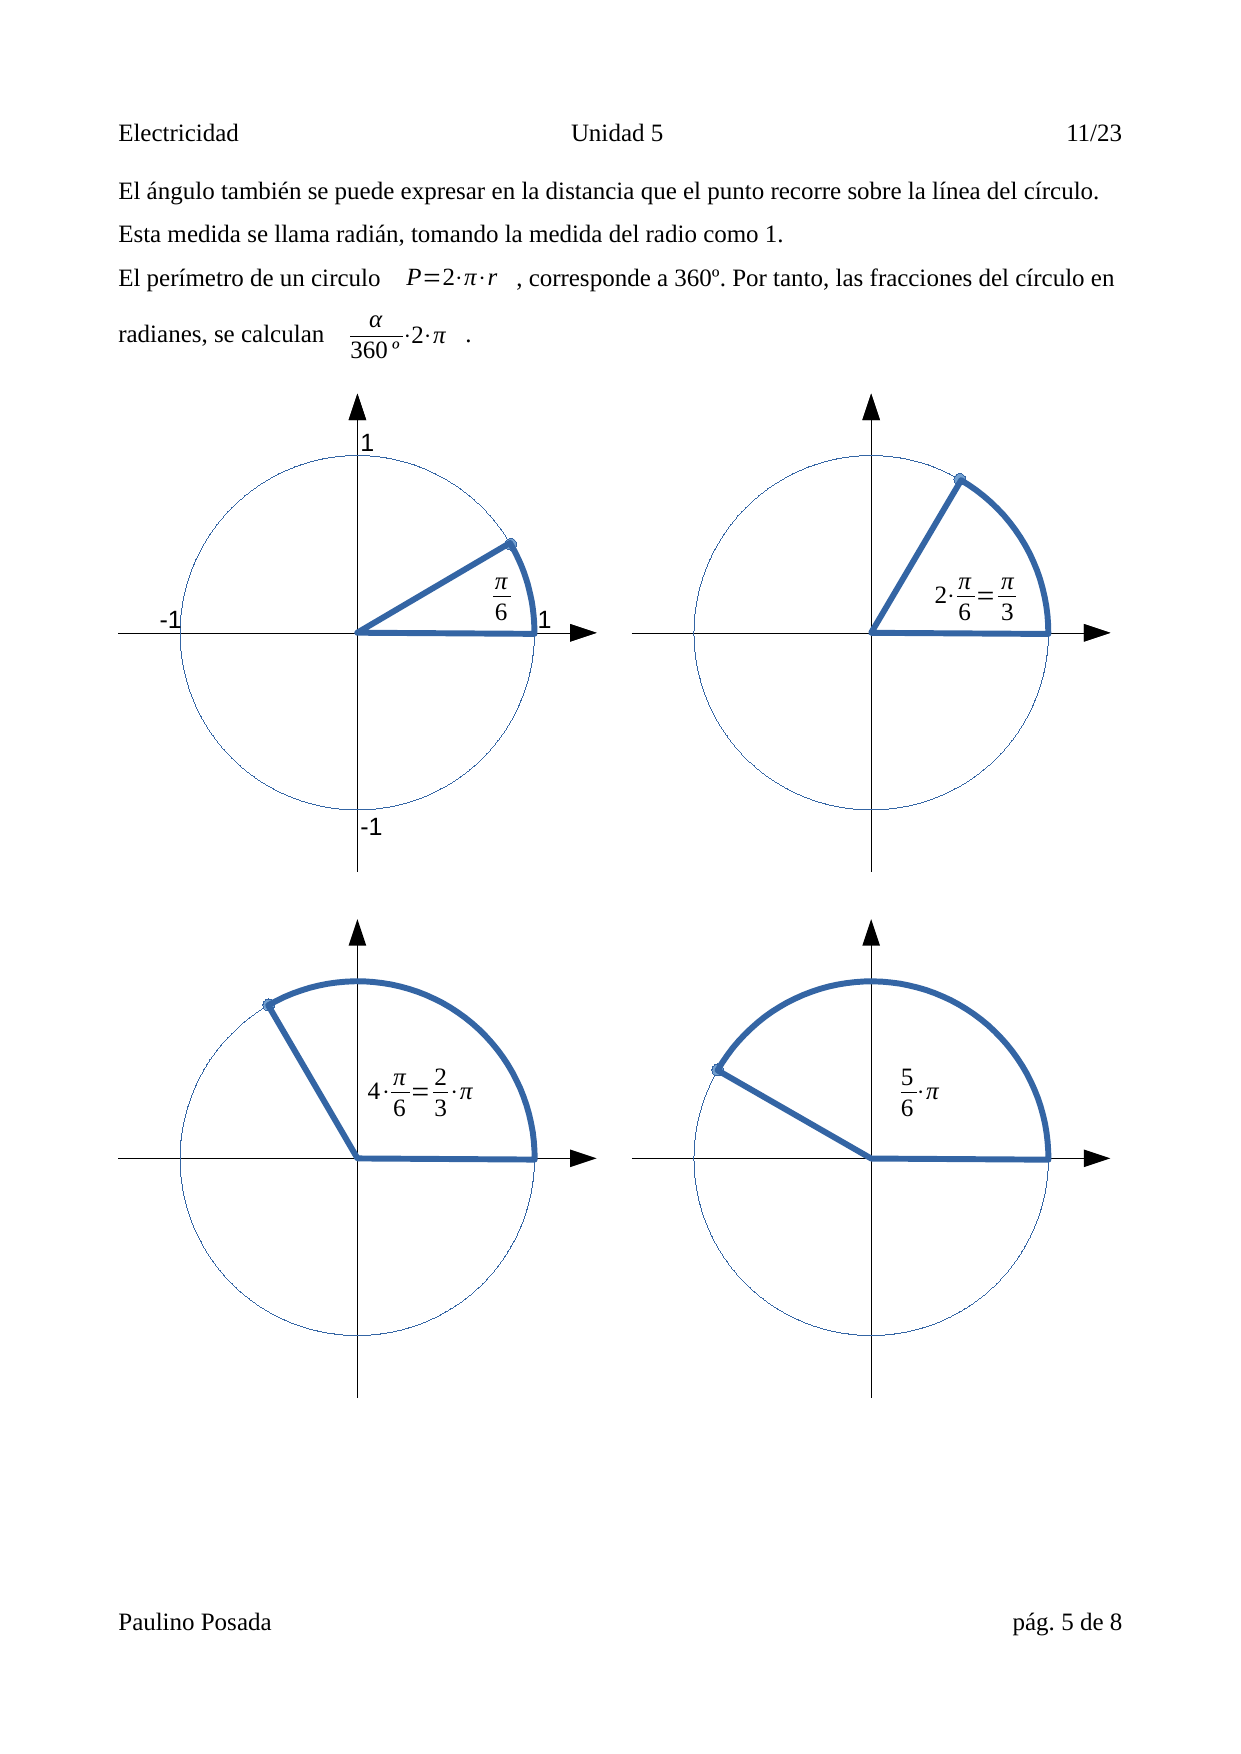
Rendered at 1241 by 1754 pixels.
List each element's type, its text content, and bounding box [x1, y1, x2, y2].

text El ángulo también se puede expresar en la distancia que el punto recorre sobre la línea del círculo. Esta medida se llama radián, tomando la medida del radio como 1. [118, 176, 1122, 248]
text El perímetro de un circulo , corresponde a 360º. Por tanto, las fracciones del círculo en radianes, se calculan . [118, 263, 1122, 365]
